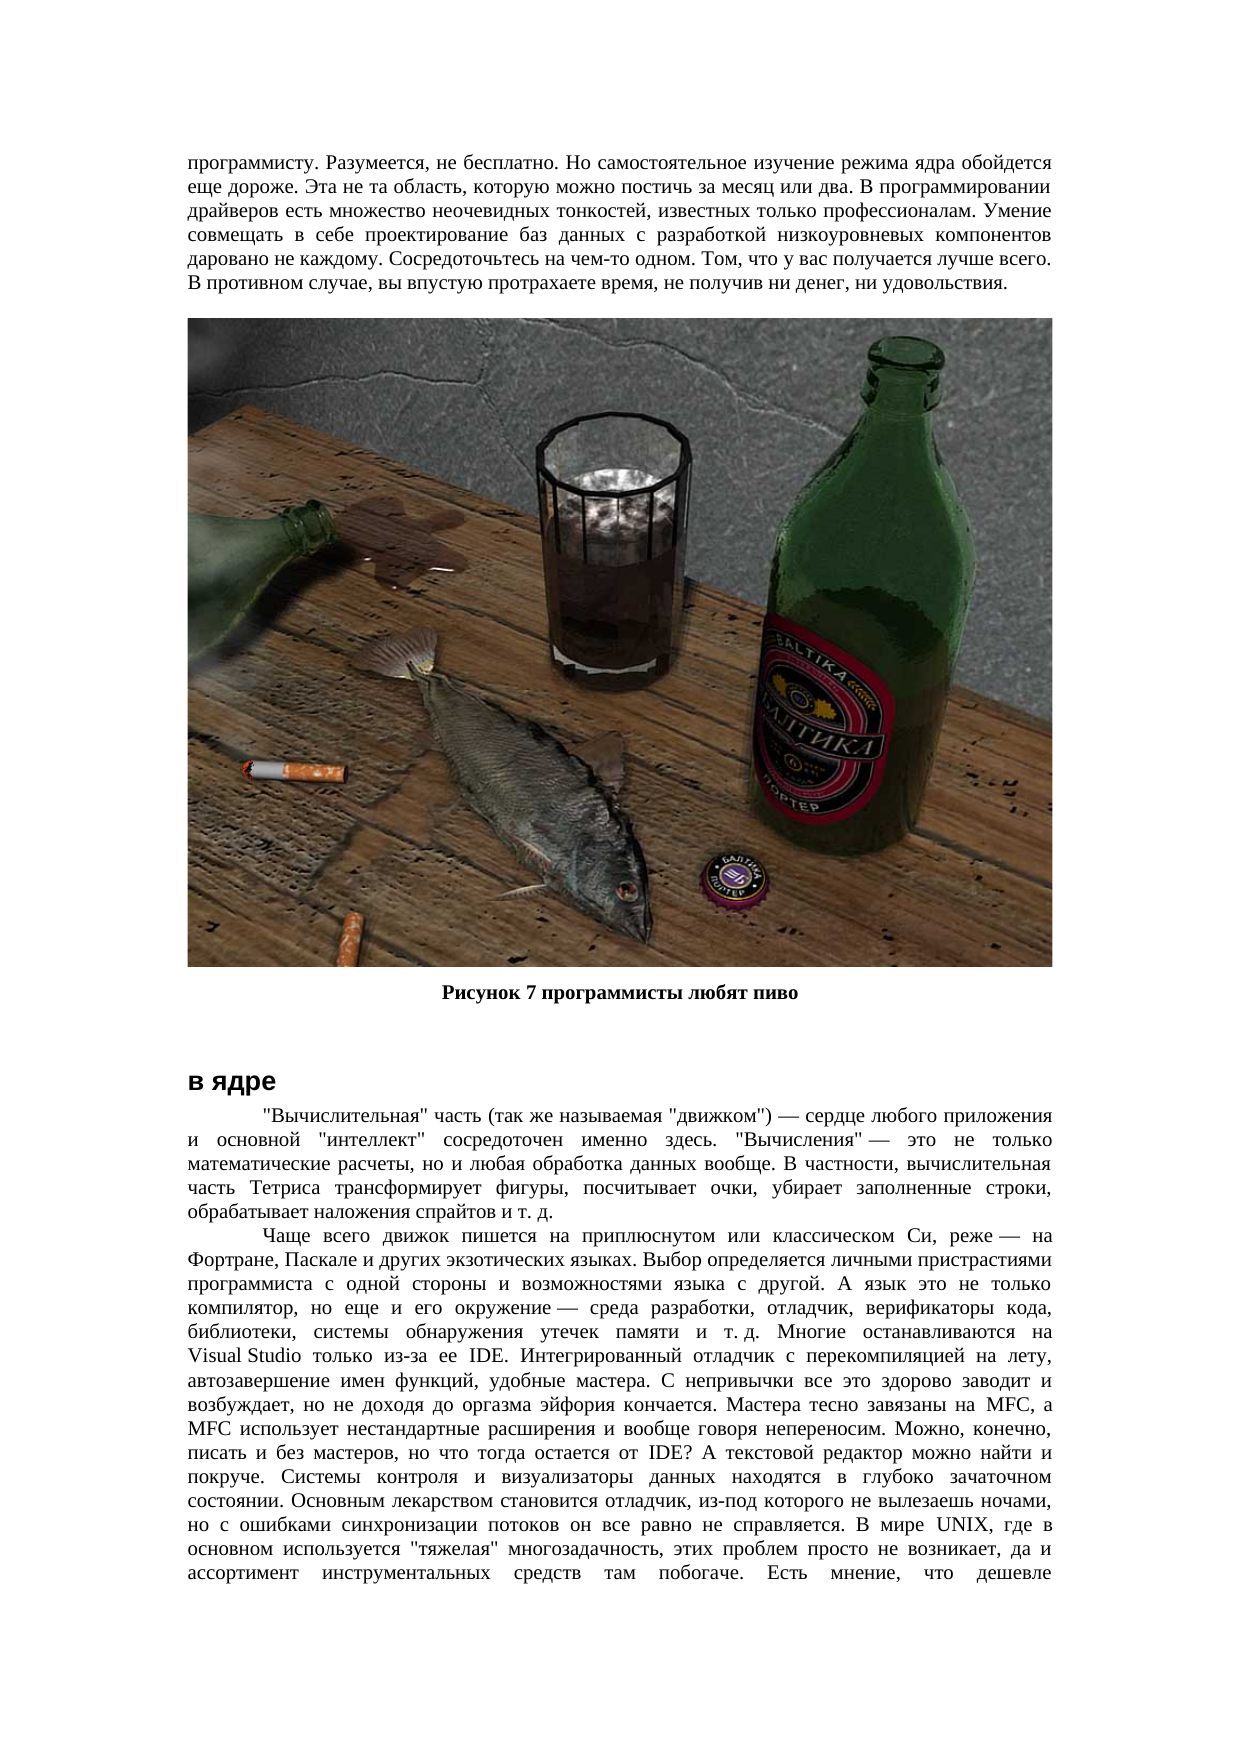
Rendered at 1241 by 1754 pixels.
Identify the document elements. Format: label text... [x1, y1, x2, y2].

text Чаще всего движок пишется на приплюснутом или классическом Си, реже — на Фортране, Паскале и других экзотических языках. Выбор определяется личными пристрастиями программиста с одной стороны и возможностями языка с другой. А язык это не только компилятор, но еще и его окружение — среда разработки, отладчик, верификаторы кода, библиотеки, системы обнаружения утечек памяти и т. д. Многие останавливаются на Visual Studio только из-за ее IDE. Интегрированный отладчик с перекомпиляцией на лету, автозавершение имен функций, удобные мастера. С непривычки все это здорово заводит и возбуждает, но не доходя до оргазма эйфория кончается. Мастера тесно завязаны на MFC, а MFC использует нестандартные расширения и вообще говоря непереносим. Можно, конечно, писать и без мастеров, но что тогда остается от IDE? А текстовой редактор можно найти и покруче. Системы контроля и визуализаторы данных находятся в глубоко зачаточном состоянии. Основным лекарством становится отладчик, из-под которого не вылезаешь ночами, но с ошибками синхронизации потоков он все равно не справляется. В мире UNIX, где в основном используется "тяжелая" многозадачность, этих проблем просто не возникает, да и ассортимент инструментальных средств там побогаче. Есть мнение, что дешевле [187, 1223, 1053, 1584]
picture [187, 318, 1053, 967]
subtitle в ядре [187, 1065, 1053, 1097]
text Рисунок 7 программисты любят пиво [187, 980, 1053, 1004]
text "Вычислительная" часть (так же называемая "движком") — сердце любого приложения и основной "интеллект" сосредоточен именно здесь. "Вычисления" — это не только математические расчеты, но и любая обработка данных вообще. В частности, вычислительная часть Тетриса трансформирует фигуры, посчитывает очки, убирает заполненные строки, обрабатывает наложения спрайтов и т. д. [187, 1103, 1053, 1223]
text программисту. Разумеется, не бесплатно. Но самостоятельное изучение режима ядра обойдется еще дороже. Эта не та область, которую можно постичь за месяц или два. В программировании драйверов есть множество неочевидных тонкостей, известных только профессионалам. Умение совмещать в себе проектирование баз данных с разработкой низкоуровневых компонентов даровано не каждому. Сосредоточьтесь на чем-то одном. Том, что у вас получается лучше всего. В противном случае, вы впустую протрахаете время, не получив ни денег, ни удовольствия. [187, 150, 1053, 294]
